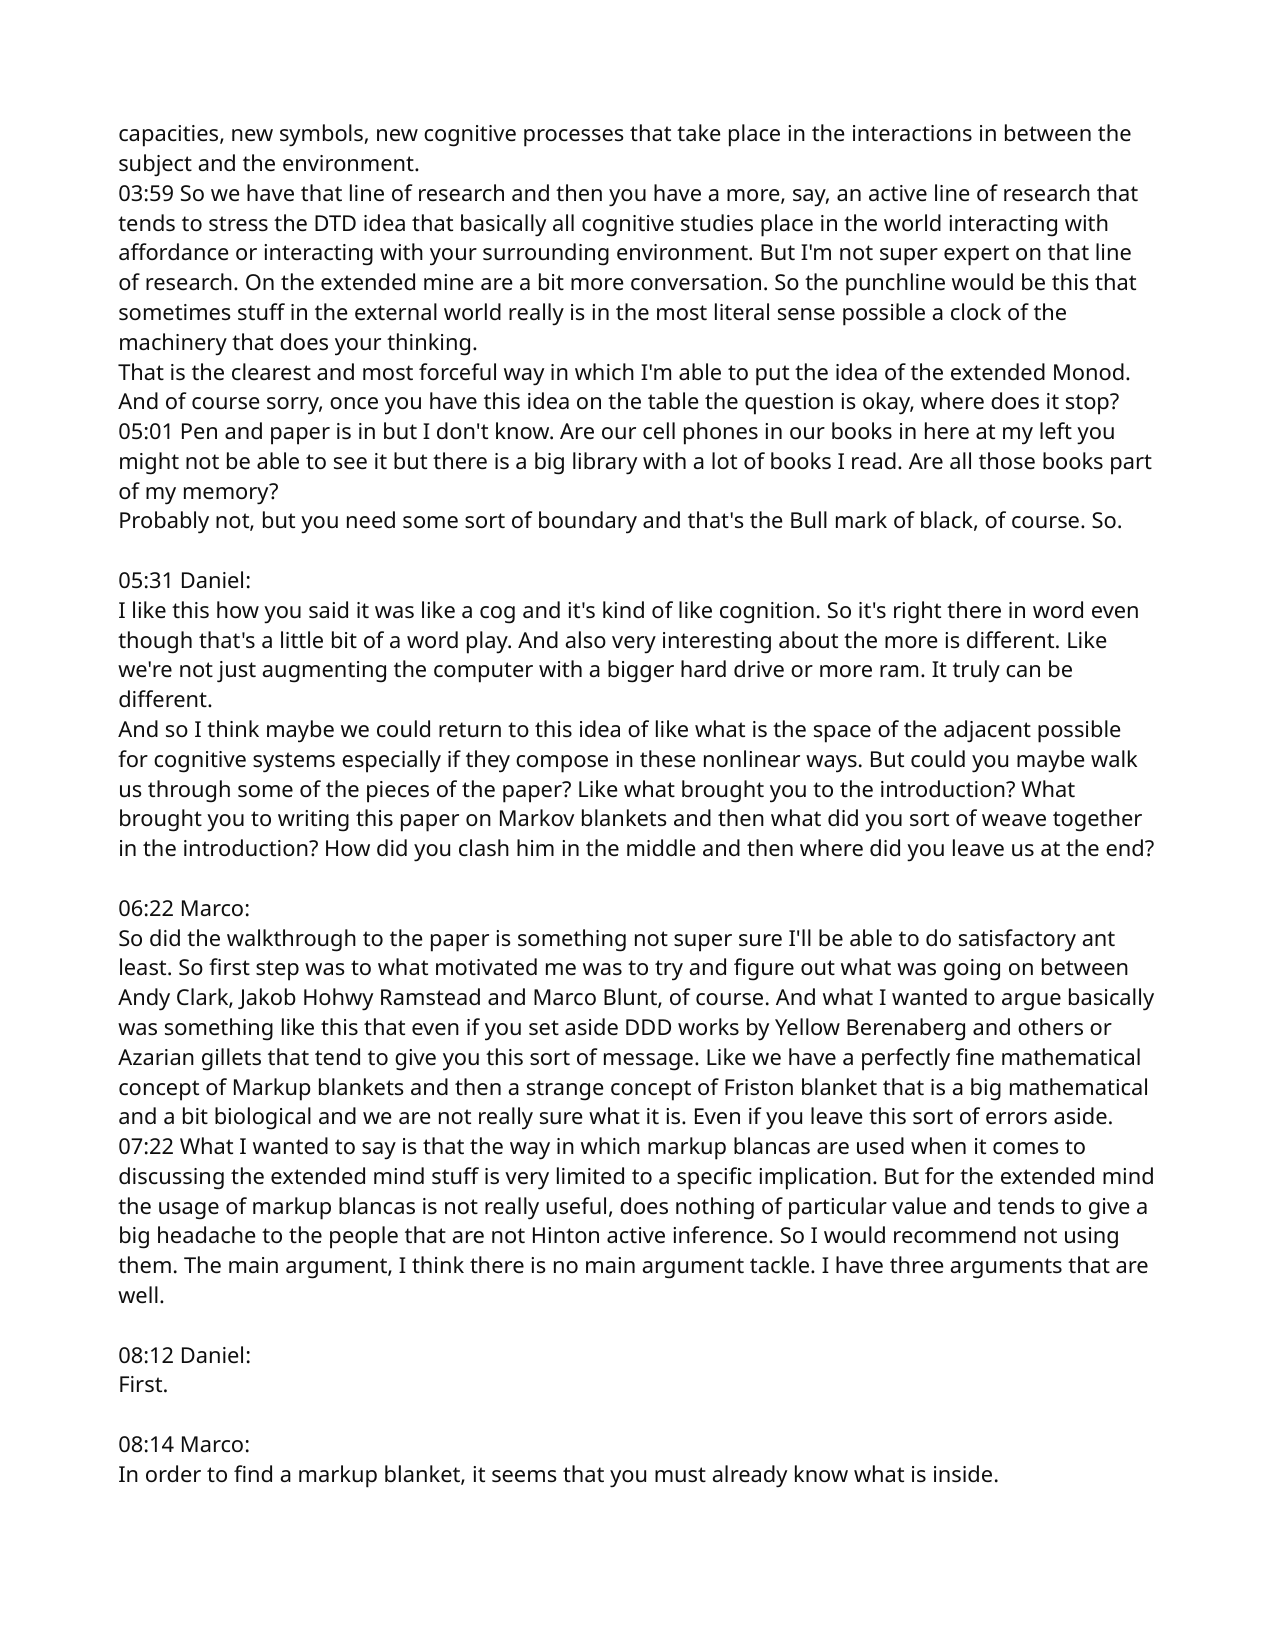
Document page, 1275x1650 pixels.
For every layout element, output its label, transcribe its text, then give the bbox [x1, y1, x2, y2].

text 03:59 So we have that line of research and then you have a more, say, an active line of research that tends to stress the DTD idea that basically all cognitive studies place in the world interacting with affordance or interacting with your surrounding environment. But I'm not super expert on that line of research. On the extended mine are a bit more conversation. So the punchline would be this that sometimes stuff in the external world really is in the most literal sense possible a clock of the machinery that does your thinking. [118, 178, 1157, 356]
text 08:12 Daniel: [118, 1339, 1157, 1369]
text Probably not, but you need some sort of boundary and that's the Bull mark of black, of course. So. [118, 505, 1157, 535]
text 05:01 Pen and paper is in but I don't know. Are our cell phones in our books in here at my left you might not be able to see it but there is a big library with a lot of books I read. Are all those books part of my memory? [118, 416, 1157, 505]
text capacities, new symbols, new cognitive processes that take place in the interactions in between the subject and the environment. [118, 118, 1157, 178]
text So did the walkthrough to the paper is something not super sure I'll be able to do satisfactory ant least. So first step was to what motivated me was to try and figure out what was going on between Andy Clark, Jakob Hohwy Ramstead and Marco Blunt, of course. And what I wanted to argue basically was something like this that even if you set aside DDD works by Yellow Berenaberg and others or Azarian gillets that tend to give you this sort of message. Like we have a perfectly fine mathematical concept of Markup blankets and then a strange concept of Friston blanket that is a big mathematical and a bit biological and we are not really sure what it is. Even if you leave this sort of errors aside. [118, 922, 1157, 1131]
text That is the clearest and most forceful way in which I'm able to put the idea of the extended Monod. And of course sorry, once you have this idea on the table the question is okay, where does it stop? [118, 356, 1157, 416]
text 08:14 Marco: [118, 1429, 1157, 1459]
text I like this how you said it was like a cog and it's kind of like cognition. So it's right there in word even though that's a little bit of a word play. And also very interesting about the more is different. Like we're not just augmenting the computer with a bigger hard drive or more ram. It truly can be different. [118, 595, 1157, 714]
text And so I think maybe we could return to this idea of like what is the space of the adjacent possible for cognitive systems especially if they compose in these nonlinear ways. But could you maybe walk us through some of the pieces of the paper? Like what brought you to the introduction? What brought you to writing this paper on Markov blankets and then what did you sort of weave together in the introduction? How did you clash him in the middle and then where did you leave us at the end? [118, 714, 1157, 863]
text 05:31 Daniel: [118, 565, 1157, 595]
text First. [118, 1369, 1157, 1399]
text 06:22 Marco: [118, 893, 1157, 922]
text 07:22 What I wanted to say is that the way in which markup blancas are used when it comes to discussing the extended mind stuff is very limited to a specific implication. But for the extended mind the usage of markup blancas is not really useful, does nothing of particular value and tends to give a big headache to the people that are not Hinton active inference. So I would recommend not using them. The main argument, I think there is no main argument tackle. I have three arguments that are well. [118, 1131, 1157, 1310]
text In order to find a markup blanket, it seems that you must already know what is inside. [118, 1459, 1157, 1488]
